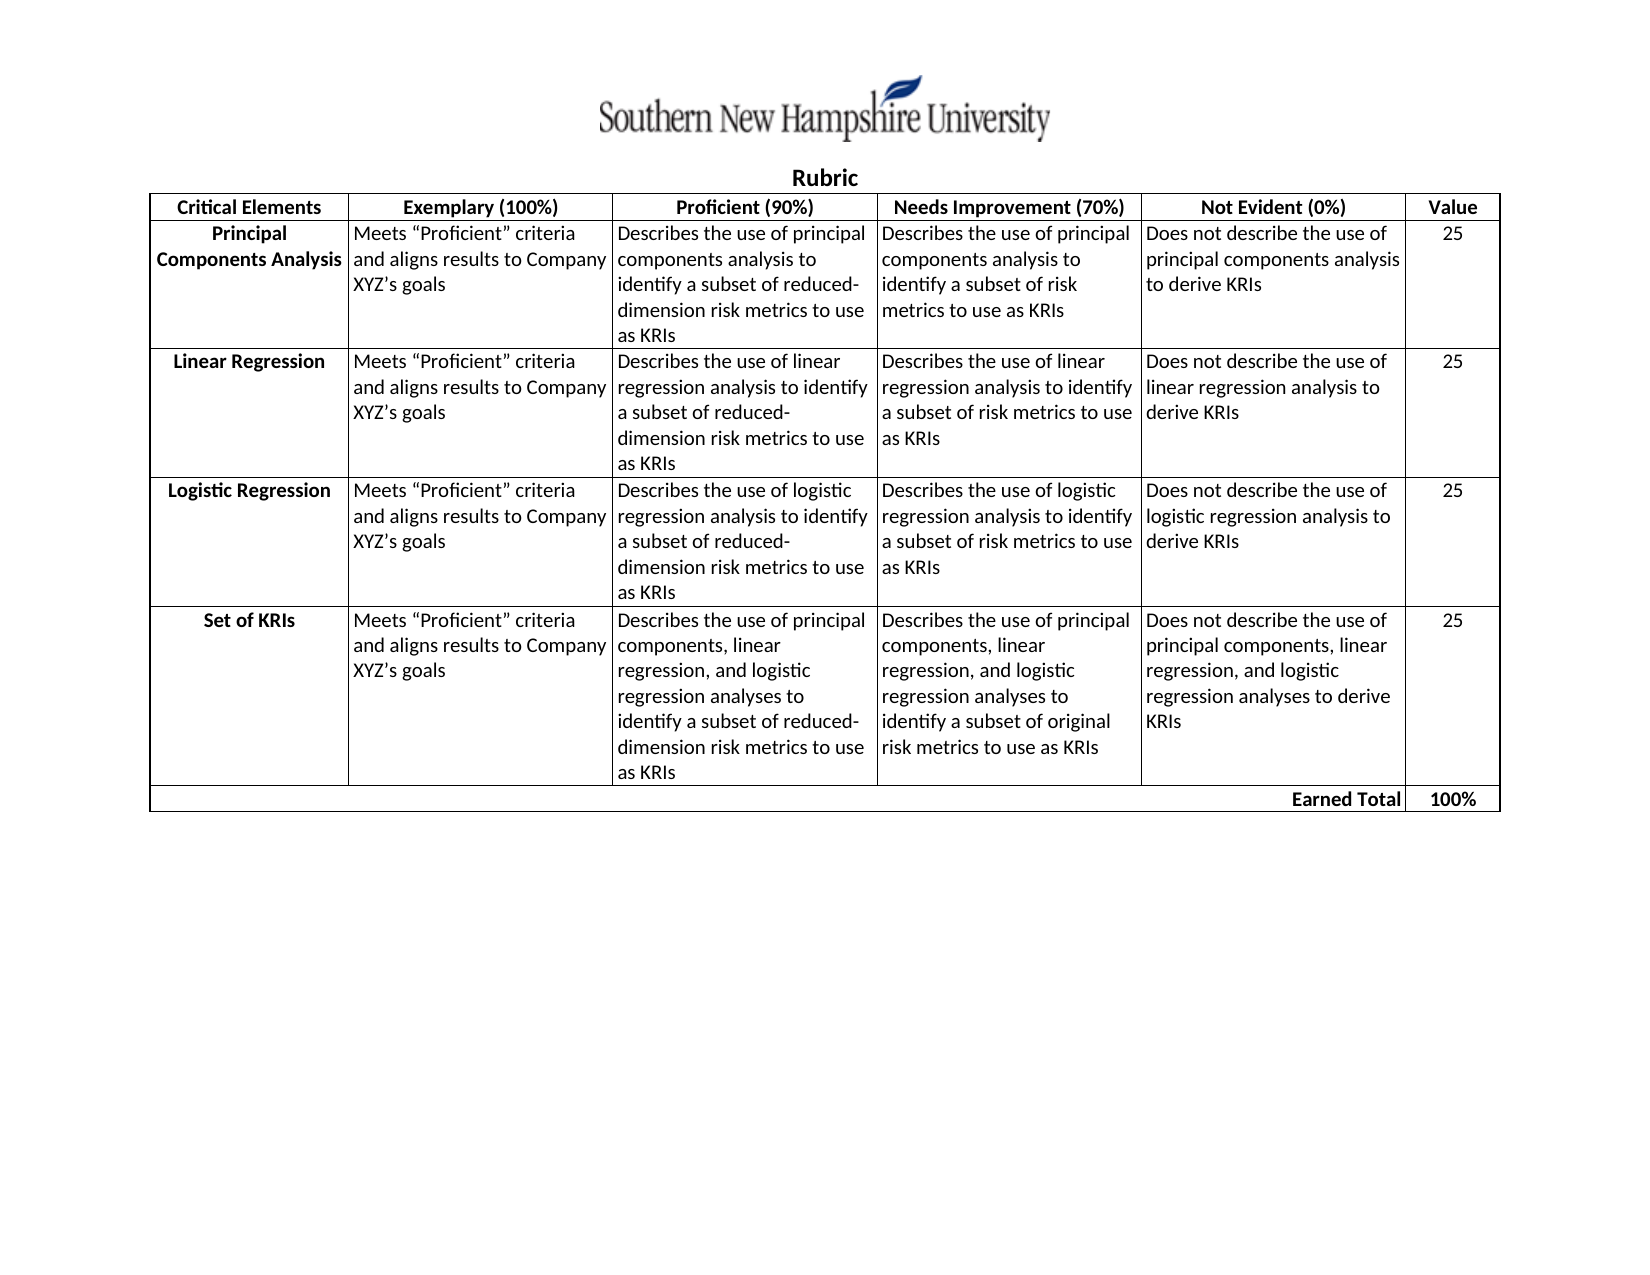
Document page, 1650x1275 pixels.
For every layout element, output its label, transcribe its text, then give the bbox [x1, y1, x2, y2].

table_cell Describes the use of principal components analysis to identify a subset of reduced-dimension risk metrics to use as KRIs [613, 221, 877, 348]
table_cell Does not describe the use of logistic regression analysis to derive KRIs [1142, 478, 1405, 606]
table_cell Does not describe the use of linear regression analysis to derive KRIs [1142, 349, 1405, 477]
table_cell Describes the use of linear regression analysis to identify a subset of risk metrics to use as KRIs [878, 349, 1141, 477]
table_cell Principal Components Analysis [151, 221, 348, 348]
table_header Critical Elements [151, 194, 348, 219]
table_cell Describes the use of logistic regression analysis to identify a subset of reduced-dimension risk metrics to use as KRIs [613, 478, 877, 606]
table_cell Does not describe the use of principal components analysis to derive KRIs [1142, 221, 1405, 348]
table_header Exemplary (100%) [349, 194, 612, 219]
table_cell Describes the use of principal components, linear regression, and logistic regression analyses to identify a subset of original risk metrics to use as KRIs [878, 607, 1141, 785]
table_cell Meets “Proficient” criteria and aligns results to Company XYZ’s goals [349, 349, 612, 477]
table_header Not Evident (0%) [1142, 194, 1405, 219]
table_header Needs Improvement (70%) [878, 194, 1141, 219]
table_header Value [1406, 194, 1499, 219]
table_cell Meets “Proficient” criteria and aligns results to Company XYZ’s goals [349, 221, 612, 348]
table_cell Does not describe the use of principal components, linear regression, and logistic regression analyses to derive KRIs [1142, 607, 1405, 785]
table_cell Linear Regression [151, 349, 348, 477]
table_cell Set of KRIs [151, 607, 348, 785]
table_cell Describes the use of linear regression analysis to identify a subset of reduced-dimension risk metrics to use as KRIs [613, 349, 877, 477]
table_header Proficient (90%) [613, 194, 877, 219]
table_cell Meets “Proficient” criteria and aligns results to Company XYZ’s goals [349, 607, 612, 785]
table_cell Describes the use of principal components, linear regression, and logistic regression analyses to identify a subset of reduced-dimension risk metrics to use as KRIs [613, 607, 877, 785]
table_cell 25 [1406, 607, 1499, 785]
table_cell Meets “Proficient” criteria and aligns results to Company XYZ’s goals [349, 478, 612, 606]
table_cell Describes the use of logistic regression analysis to identify a subset of risk metrics to use as KRIs [878, 478, 1141, 606]
table_cell 100% [1406, 786, 1499, 811]
table_cell Logistic Regression [151, 478, 348, 606]
table_cell 25 [1406, 349, 1499, 477]
table_cell 25 [1406, 221, 1499, 348]
table_cell Describes the use of principal components analysis to identify a subset of risk metrics to use as KRIs [878, 221, 1141, 348]
table_cell 25 [1406, 478, 1499, 606]
table_cell Earned Total [151, 786, 1405, 811]
text Rubric [75, 162, 1575, 193]
picture [600, 75, 1050, 142]
